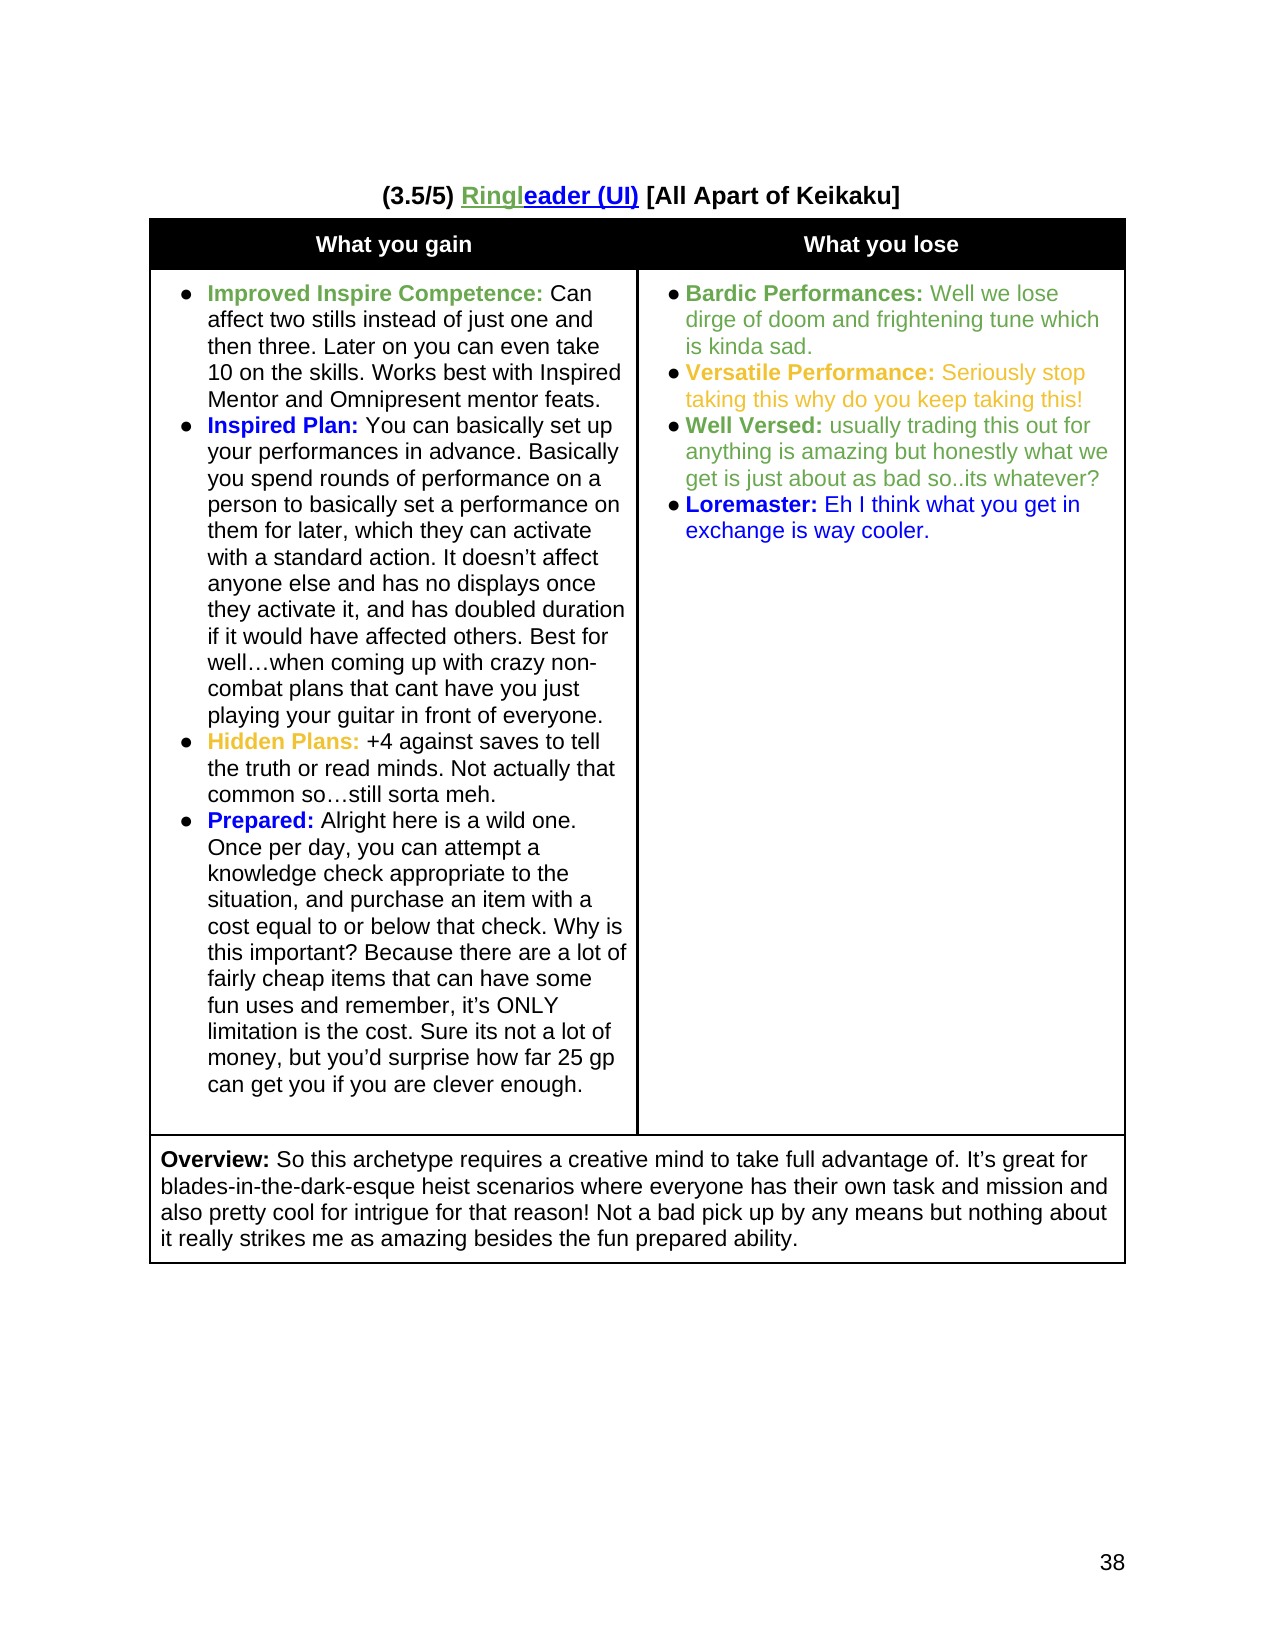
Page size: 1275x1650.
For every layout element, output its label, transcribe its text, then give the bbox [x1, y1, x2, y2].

table_header (3.5/5) Ringleader (UI) [All Apart of Keikaku] [151, 152, 1124, 218]
table_cell Overview: So this archetype requires a creative mind to take full advantage of. It’s great for blades-in-the-dark-esque heist scenarios where everyone has their own task and mission and also pretty cool for intrigue for that reason! Not a bad pick up by any means but nothing about it really strikes me as amazing besides the fun prepared ability. [151, 1136, 1124, 1262]
table_cell Improved Inspire Competence: Can affect two stills instead of just one and then three. Later on you can even take 10 on the skills. Works best with Inspired Mentor and Omnipresent mentor feats. Inspired Plan: You can basically set up your performances in advance. Basically you spend rounds of performance on a person to basically set a performance on them for later, which they can activate with a standard action. It doesn’t affect anyone else and has no displays once they activate it, and has doubled duration if it would have affected others. Best for well…when coming up with crazy non-combat plans that cant have you just playing your guitar in front of everyone. Hidden Plans: +4 against saves to tell the truth or read minds. Not actually that common so…still sorta meh. Prepared: Alright here is a wild one. Once per day, you can attempt a knowledge check appropriate to the situation, and purchase an item with a cost equal to or below that check. Why is this important? Because there are a lot of fairly cheap items that can have some fun uses and remember, it’s ONLY limitation is the cost. Sure its not a lot of money, but you’d surprise how far 25 gp can get you if you are clever enough. [151, 270, 636, 1134]
table_cell What you lose [639, 220, 1124, 268]
table_cell What you gain [151, 220, 636, 268]
table_cell Bardic Performances: Well we lose dirge of doom and frightening tune which is kinda sad. Versatile Performance: Seriously stop taking this why do you keep taking this! Well Versed: usually trading this out for anything is amazing but honestly what we get is just about as bad so..its whatever? Loremaster: Eh I think what you get in exchange is way cooler. [639, 270, 1124, 1134]
